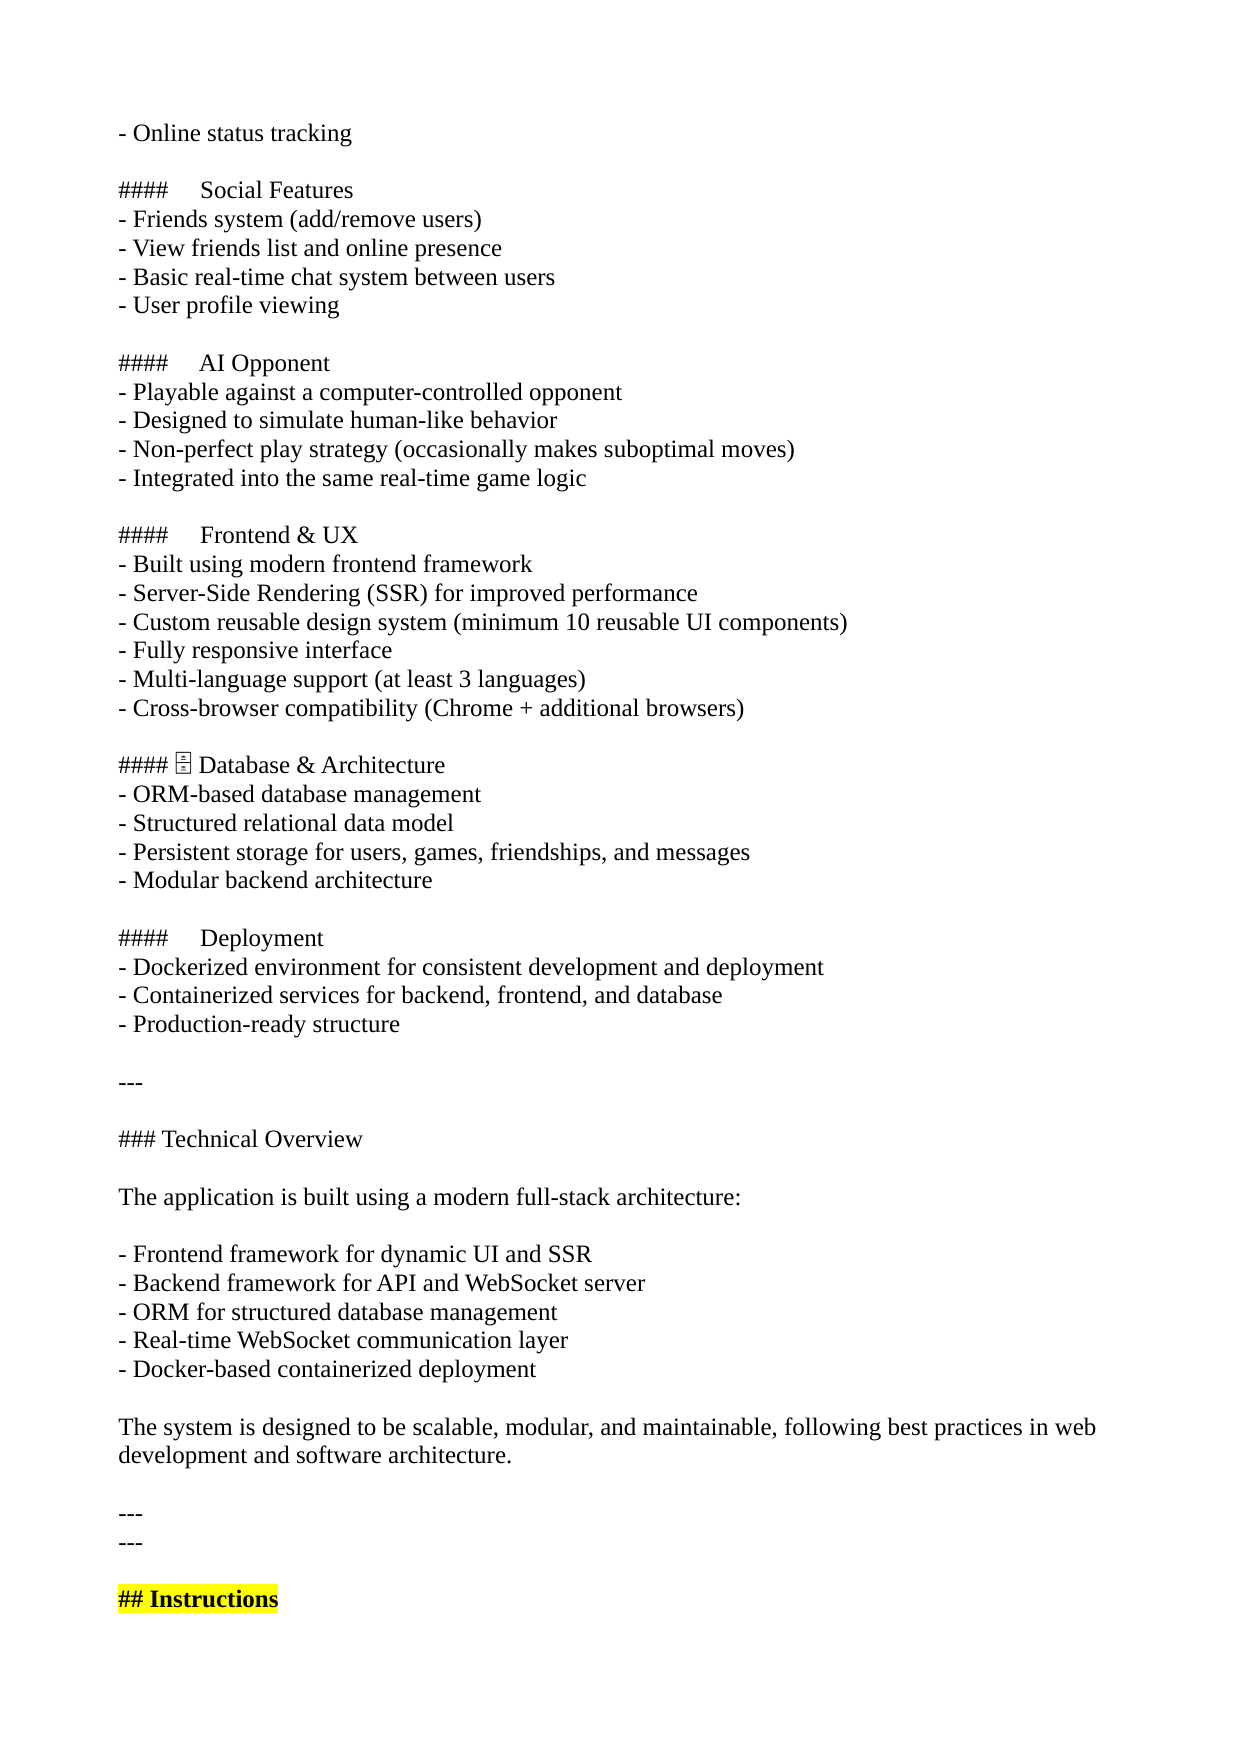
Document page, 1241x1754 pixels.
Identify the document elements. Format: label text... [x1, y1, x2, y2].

text - Frontend framework for dynamic UI and SSR [118, 1239, 1122, 1268]
text - Real-time WebSocket communication layer [118, 1326, 1122, 1354]
text - Cross-browser compatibility (Chrome + additional browsers) [118, 693, 1122, 722]
text #### 👥 Social Features [118, 176, 1122, 204]
text - Modular backend architecture [118, 866, 1122, 894]
text #### 🐳 Deployment [118, 923, 1122, 952]
text - Multi-language support (at least 3 languages) [118, 664, 1122, 693]
text - Basic real-time chat system between users [118, 262, 1122, 291]
text - Integrated into the same real-time game logic [118, 463, 1122, 492]
text The application is built using a modern full-stack architecture: [118, 1182, 1122, 1211]
text - Built using modern frontend framework [118, 549, 1122, 578]
text - Fully responsive interface [118, 636, 1122, 664]
text - Containerized services for backend, frontend, and database [118, 981, 1122, 1009]
text - User profile viewing [118, 291, 1122, 319]
text - ORM for structured database management [118, 1297, 1122, 1326]
text - Structured relational data model [118, 808, 1122, 837]
text --- [118, 1527, 1122, 1556]
text - Online status tracking [118, 118, 1122, 147]
text #### 🎨 Frontend & UX [118, 521, 1122, 549]
text - Backend framework for API and WebSocket server [118, 1268, 1122, 1297]
text --- [118, 1067, 1122, 1096]
text - Persistent storage for users, games, friendships, and messages [118, 837, 1122, 866]
text - Docker-based containerized deployment [118, 1354, 1122, 1383]
text - Non-perfect play strategy (occasionally makes suboptimal moves) [118, 434, 1122, 463]
text ### Technical Overview [118, 1124, 1122, 1153]
text #### 🗄 Database & Architecture [118, 751, 1122, 779]
text - Server-Side Rendering (SSR) for improved performance [118, 578, 1122, 607]
text #### 🧠 AI Opponent [118, 348, 1122, 377]
text - Playable against a computer-controlled opponent [118, 377, 1122, 406]
text - Friends system (add/remove users) [118, 204, 1122, 233]
text The system is designed to be scalable, modular, and maintainable, following best practices in web development and software architecture. [118, 1412, 1122, 1469]
text --- [118, 1498, 1122, 1527]
text ## Instructions [118, 1584, 1122, 1613]
text - Designed to simulate human-like behavior [118, 406, 1122, 434]
text - Custom reusable design system (minimum 10 reusable UI components) [118, 607, 1122, 636]
text - View friends list and online presence [118, 233, 1122, 262]
text - Production-ready structure [118, 1009, 1122, 1038]
text - Dockerized environment for consistent development and deployment [118, 952, 1122, 981]
text - ORM-based database management [118, 779, 1122, 808]
